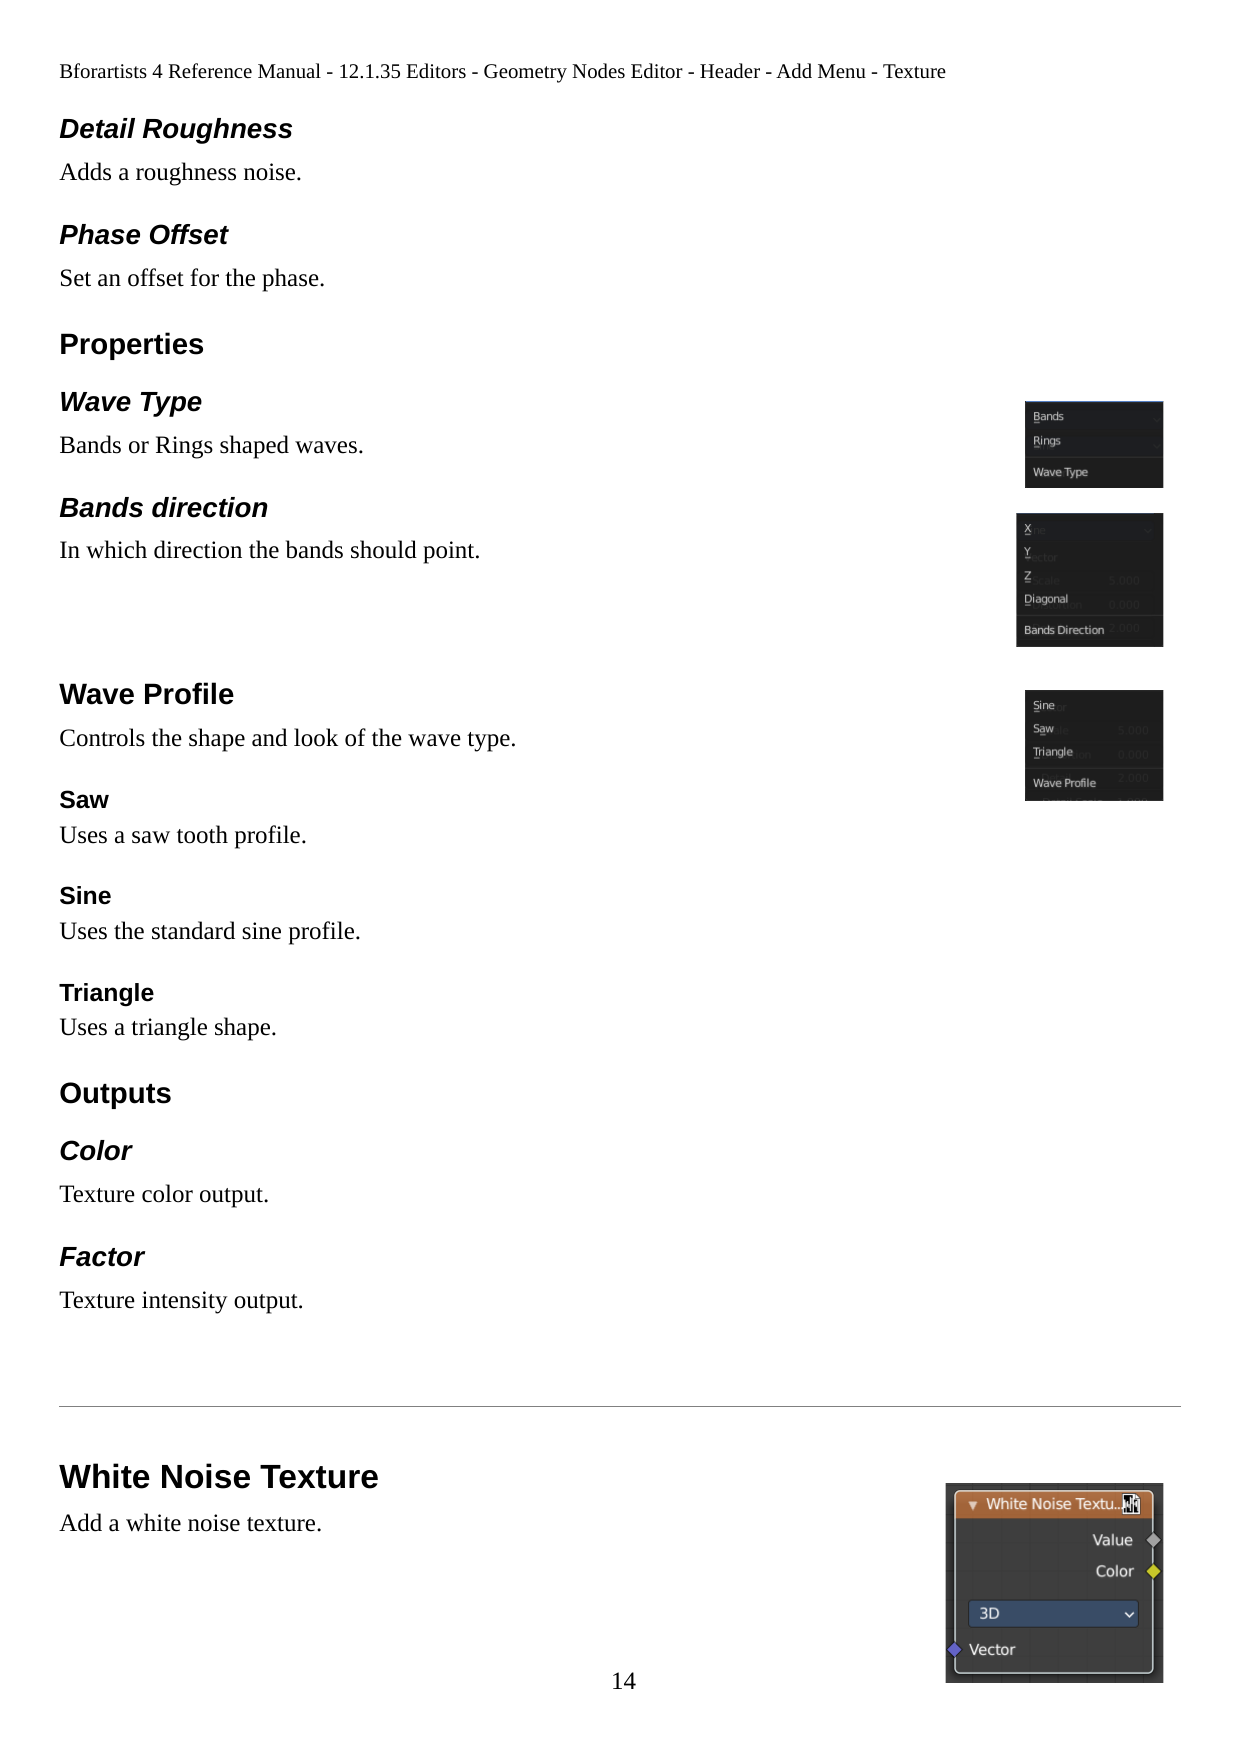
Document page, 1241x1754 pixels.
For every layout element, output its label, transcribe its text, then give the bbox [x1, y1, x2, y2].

subtitle Saw [59, 785, 1181, 813]
subtitle Phase Offset [59, 218, 1181, 250]
text In which direction the bands should point. [59, 536, 1016, 564]
subtitle Triangle [59, 978, 1181, 1006]
subtitle Factor [59, 1241, 1181, 1273]
subtitle Wave Profile [59, 677, 1181, 711]
text Adds a roughness noise. [59, 157, 1181, 186]
subtitle Properties [59, 327, 1181, 360]
picture [945, 1483, 1164, 1683]
text Uses a saw tooth profile. [59, 820, 1181, 848]
subtitle Wave Type [59, 385, 1181, 417]
picture [1025, 690, 1164, 801]
subtitle White Noise Texture [59, 1457, 1181, 1495]
text Controls the shape and look of the wave type. [59, 723, 1025, 752]
subtitle Sine [59, 881, 1181, 910]
text Uses the standard sine profile. [59, 916, 1181, 945]
text Add a white noise texture. [59, 1508, 945, 1537]
subtitle Bands direction [59, 491, 1181, 523]
text Texture color output. [59, 1179, 1181, 1208]
text Set an offset for the phase. [59, 263, 1181, 292]
subtitle Detail Roughness [59, 113, 1181, 144]
text Bands or Rings shaped waves. [59, 430, 1025, 458]
text Uses a triangle shape. [59, 1012, 1181, 1041]
picture [1016, 513, 1164, 647]
picture [1025, 401, 1164, 488]
text Texture intensity output. [59, 1285, 1181, 1314]
subtitle Outputs [59, 1076, 1181, 1110]
subtitle Color [59, 1135, 1181, 1167]
